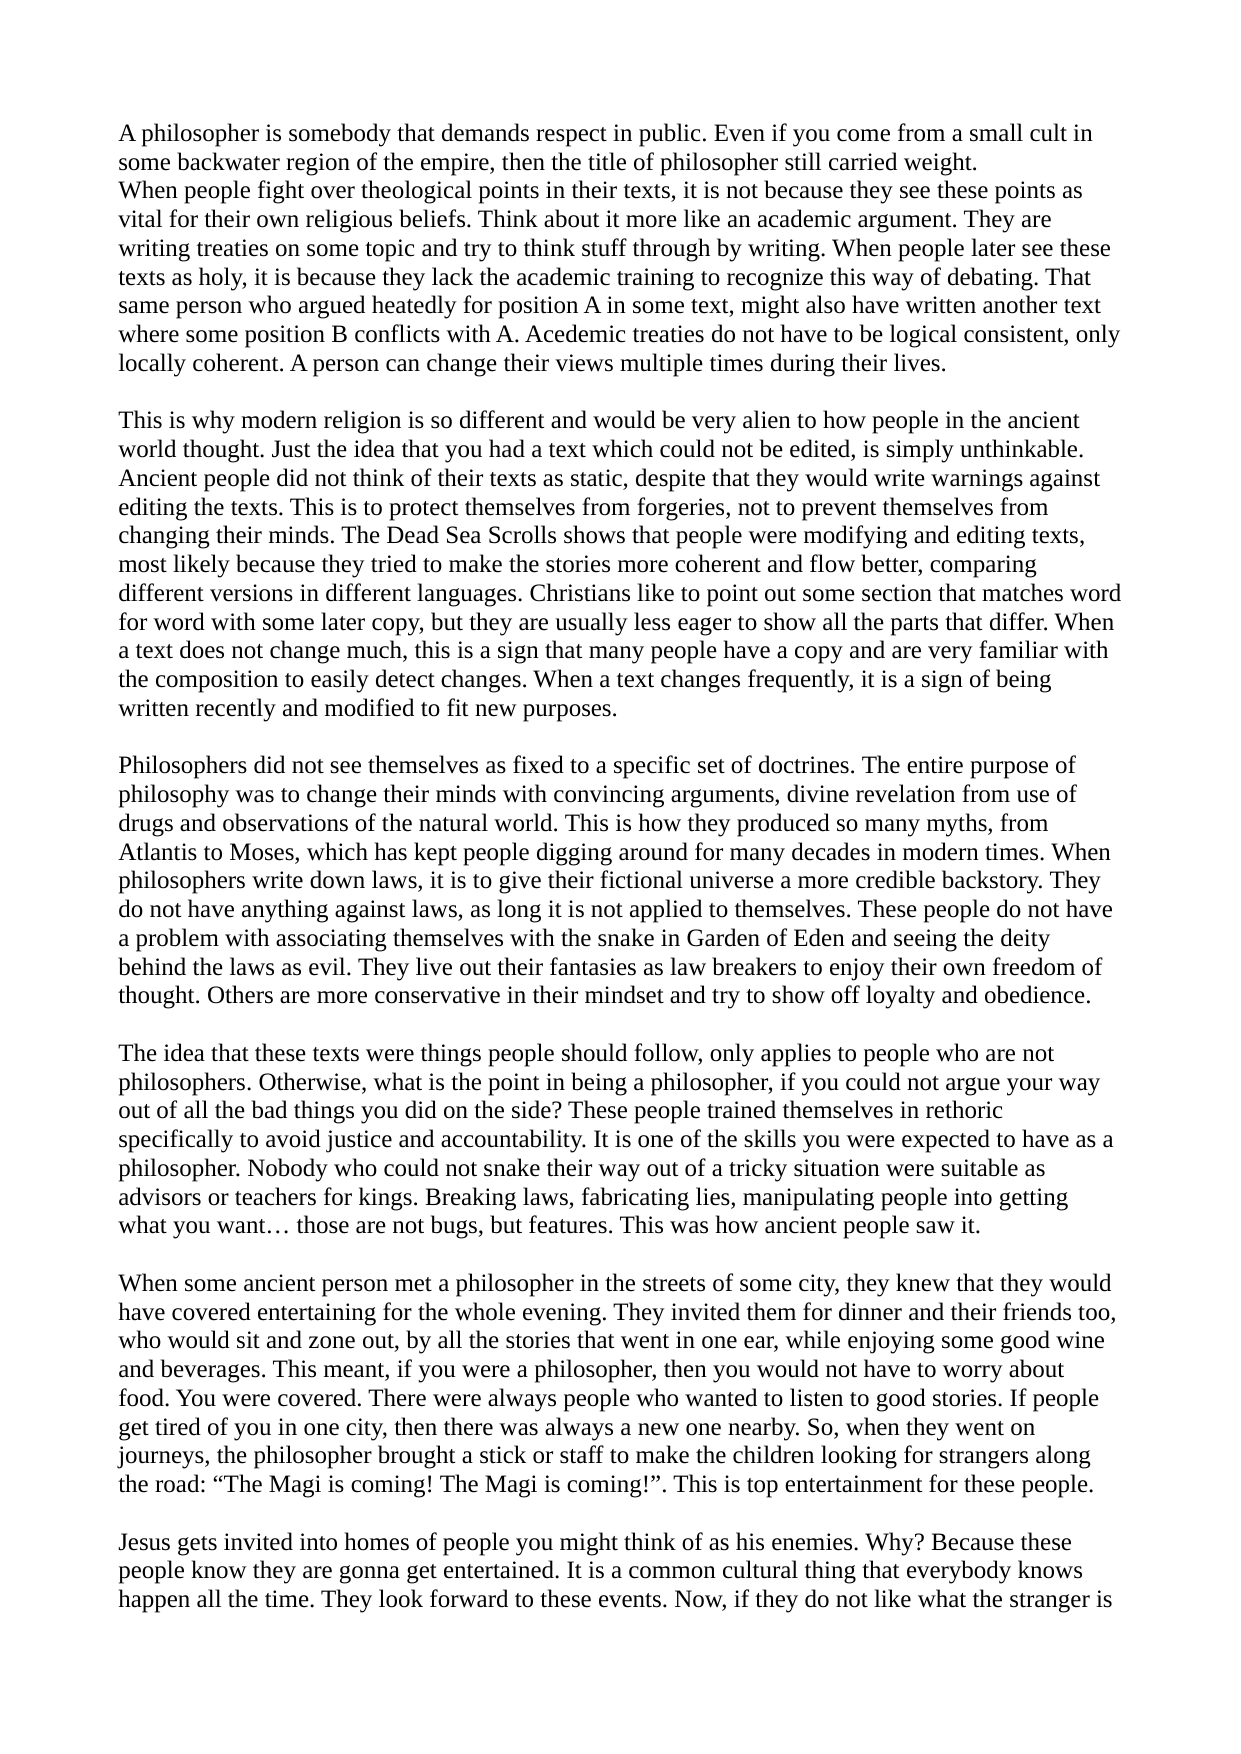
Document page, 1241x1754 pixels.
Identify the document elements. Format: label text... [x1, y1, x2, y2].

text When some ancient person met a philosopher in the streets of some city, they knew that they would have covered entertaining for the whole evening. They invited them for dinner and their friends too, who would sit and zone out, by all the stories that went in one ear, while enjoying some good wine and beverages. This meant, if you were a philosopher, then you would not have to worry about food. You were covered. There were always people who wanted to listen to good stories. If people get tired of you in one city, then there was always a new one nearby. So, when they went on journeys, the philosopher brought a stick or staff to make the children looking for strangers along the road: “The Magi is coming! The Magi is coming!”. This is top entertainment for these people. [118, 1268, 1122, 1498]
text When people fight over theological points in their texts, it is not because they see these points as vital for their own religious beliefs. Think about it more like an academic argument. They are writing treaties on some topic and try to think stuff through by writing. When people later see these texts as holy, it is because they lack the academic training to recognize this way of debating. That same person who argued heatedly for position A in some text, might also have written another text where some position B conflicts with A. Acedemic treaties do not have to be logical consistent, only locally coherent. A person can change their views multiple times during their lives. [118, 176, 1122, 377]
text A philosopher is somebody that demands respect in public. Even if you come from a small cult in some backwater region of the empire, then the title of philosopher still carried weight. [118, 118, 1122, 176]
text The idea that these texts were things people should follow, only applies to people who are not philosophers. Otherwise, what is the point in being a philosopher, if you could not argue your way out of all the bad things you did on the side? These people trained themselves in rethoric specifically to avoid justice and accountability. It is one of the skills you were expected to have as a philosopher. Nobody who could not snake their way out of a tricky situation were suitable as advisors or teachers for kings. Breaking laws, fabricating lies, manipulating people into getting what you want… those are not bugs, but features. This was how ancient people saw it. [118, 1038, 1122, 1239]
text Philosophers did not see themselves as fixed to a specific set of doctrines. The entire purpose of philosophy was to change their minds with convincing arguments, divine revelation from use of drugs and observations of the natural world. This is how they produced so many myths, from Atlantis to Moses, which has kept people digging around for many decades in modern times. When philosophers write down laws, it is to give their fictional universe a more credible backstory. They do not have anything against laws, as long it is not applied to themselves. These people do not have a problem with associating themselves with the snake in Garden of Eden and seeing the deity behind the laws as evil. They live out their fantasies as law breakers to enjoy their own freedom of thought. Others are more conservative in their mindset and try to show off loyalty and obedience. [118, 751, 1122, 1009]
text Jesus gets invited into homes of people you might think of as his enemies. Why? Because these people know they are gonna get entertained. It is a common cultural thing that everybody knows happen all the time. They look forward to these events. Now, if they do not like what the stranger is [118, 1527, 1122, 1613]
text This is why modern religion is so different and would be very alien to how people in the ancient world thought. Just the idea that you had a text which could not be edited, is simply unthinkable. Ancient people did not think of their texts as static, despite that they would write warnings against editing the texts. This is to protect themselves from forgeries, not to prevent themselves from changing their minds. The Dead Sea Scrolls shows that people were modifying and editing texts, most likely because they tried to make the stories more coherent and flow better, comparing different versions in different languages. Christians like to point out some section that matches word for word with some later copy, but they are usually less eager to show all the parts that differ. When a text does not change much, this is a sign that many people have a copy and are very familiar with the composition to easily detect changes. When a text changes frequently, it is a sign of being written recently and modified to fit new purposes. [118, 406, 1122, 722]
